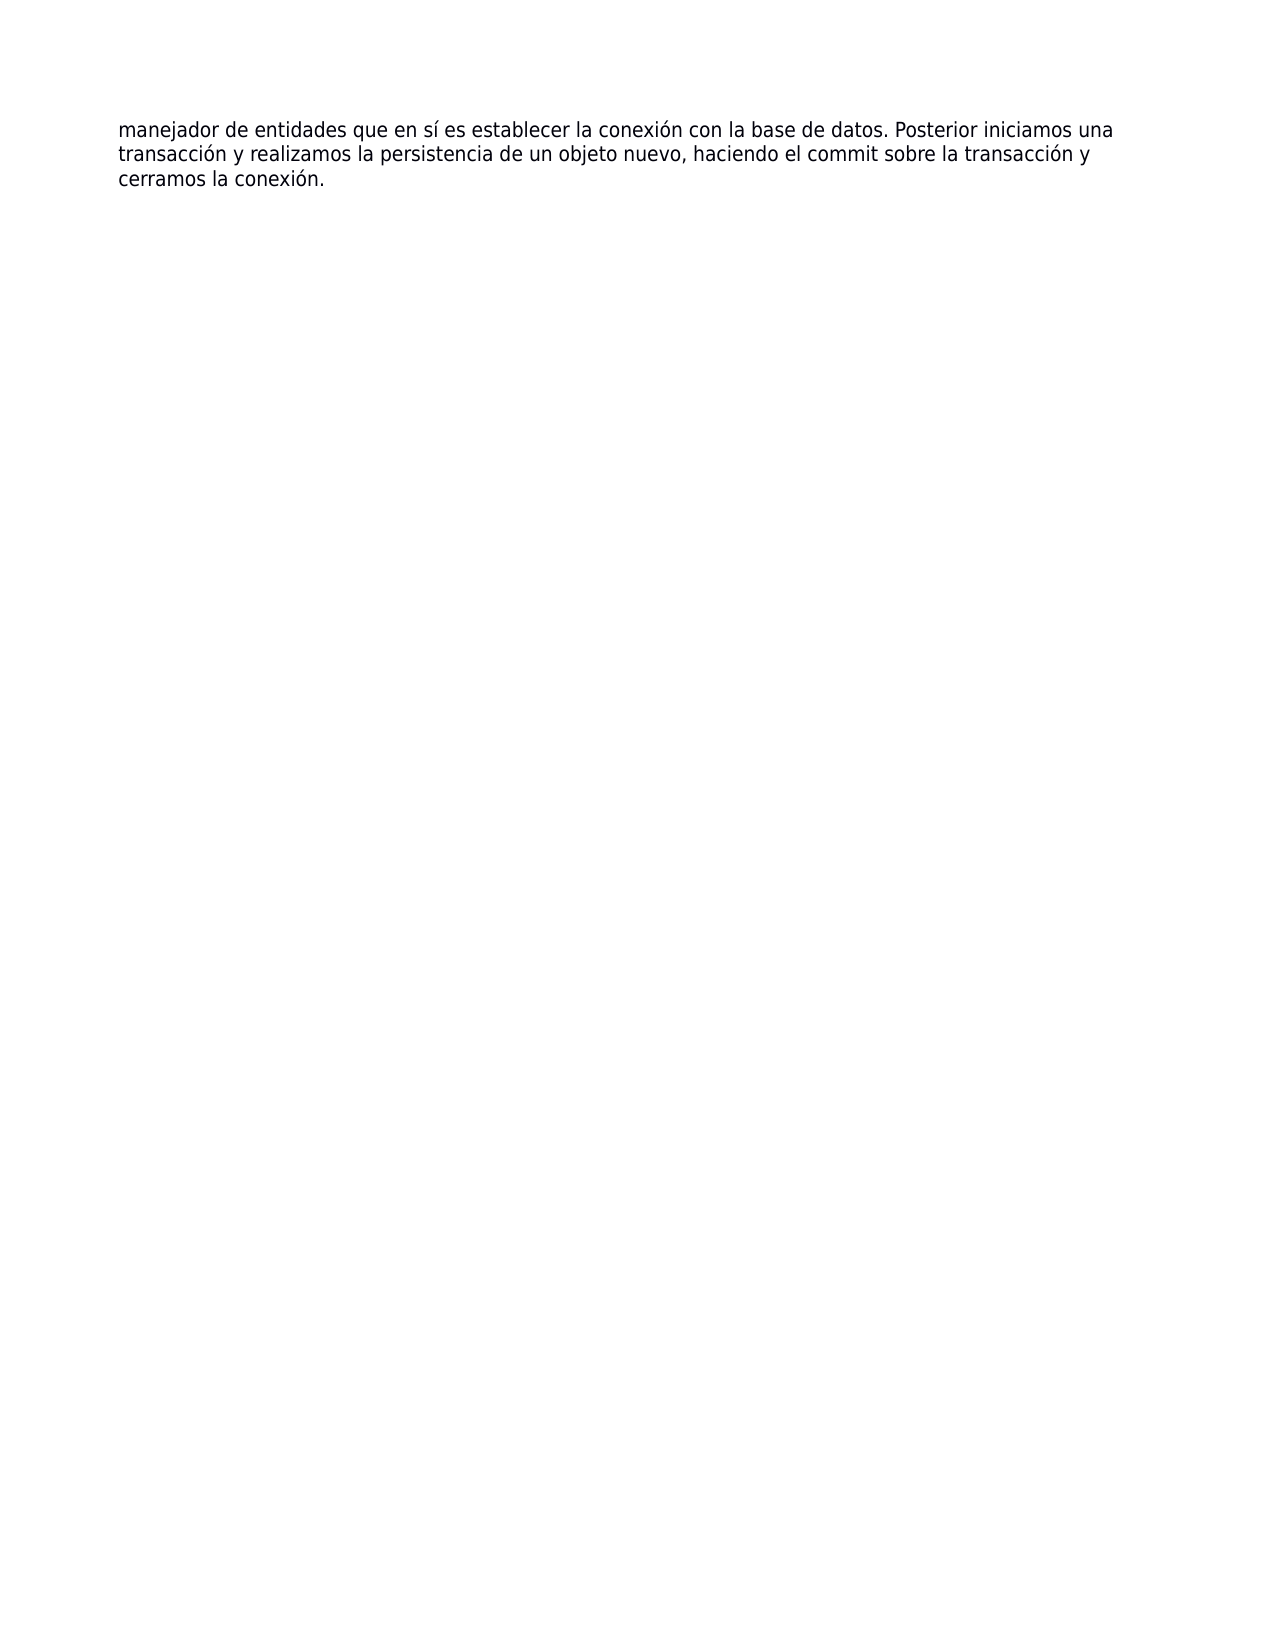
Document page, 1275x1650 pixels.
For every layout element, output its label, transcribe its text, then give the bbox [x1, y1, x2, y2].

text manejador de entidades que en sí es establecer la conexión con la base de datos. Posterior iniciamos una transacción y realizamos la persistencia de un objeto nuevo, haciendo el commit sobre la transacción y cerramos la conexión. [118, 118, 1157, 191]
